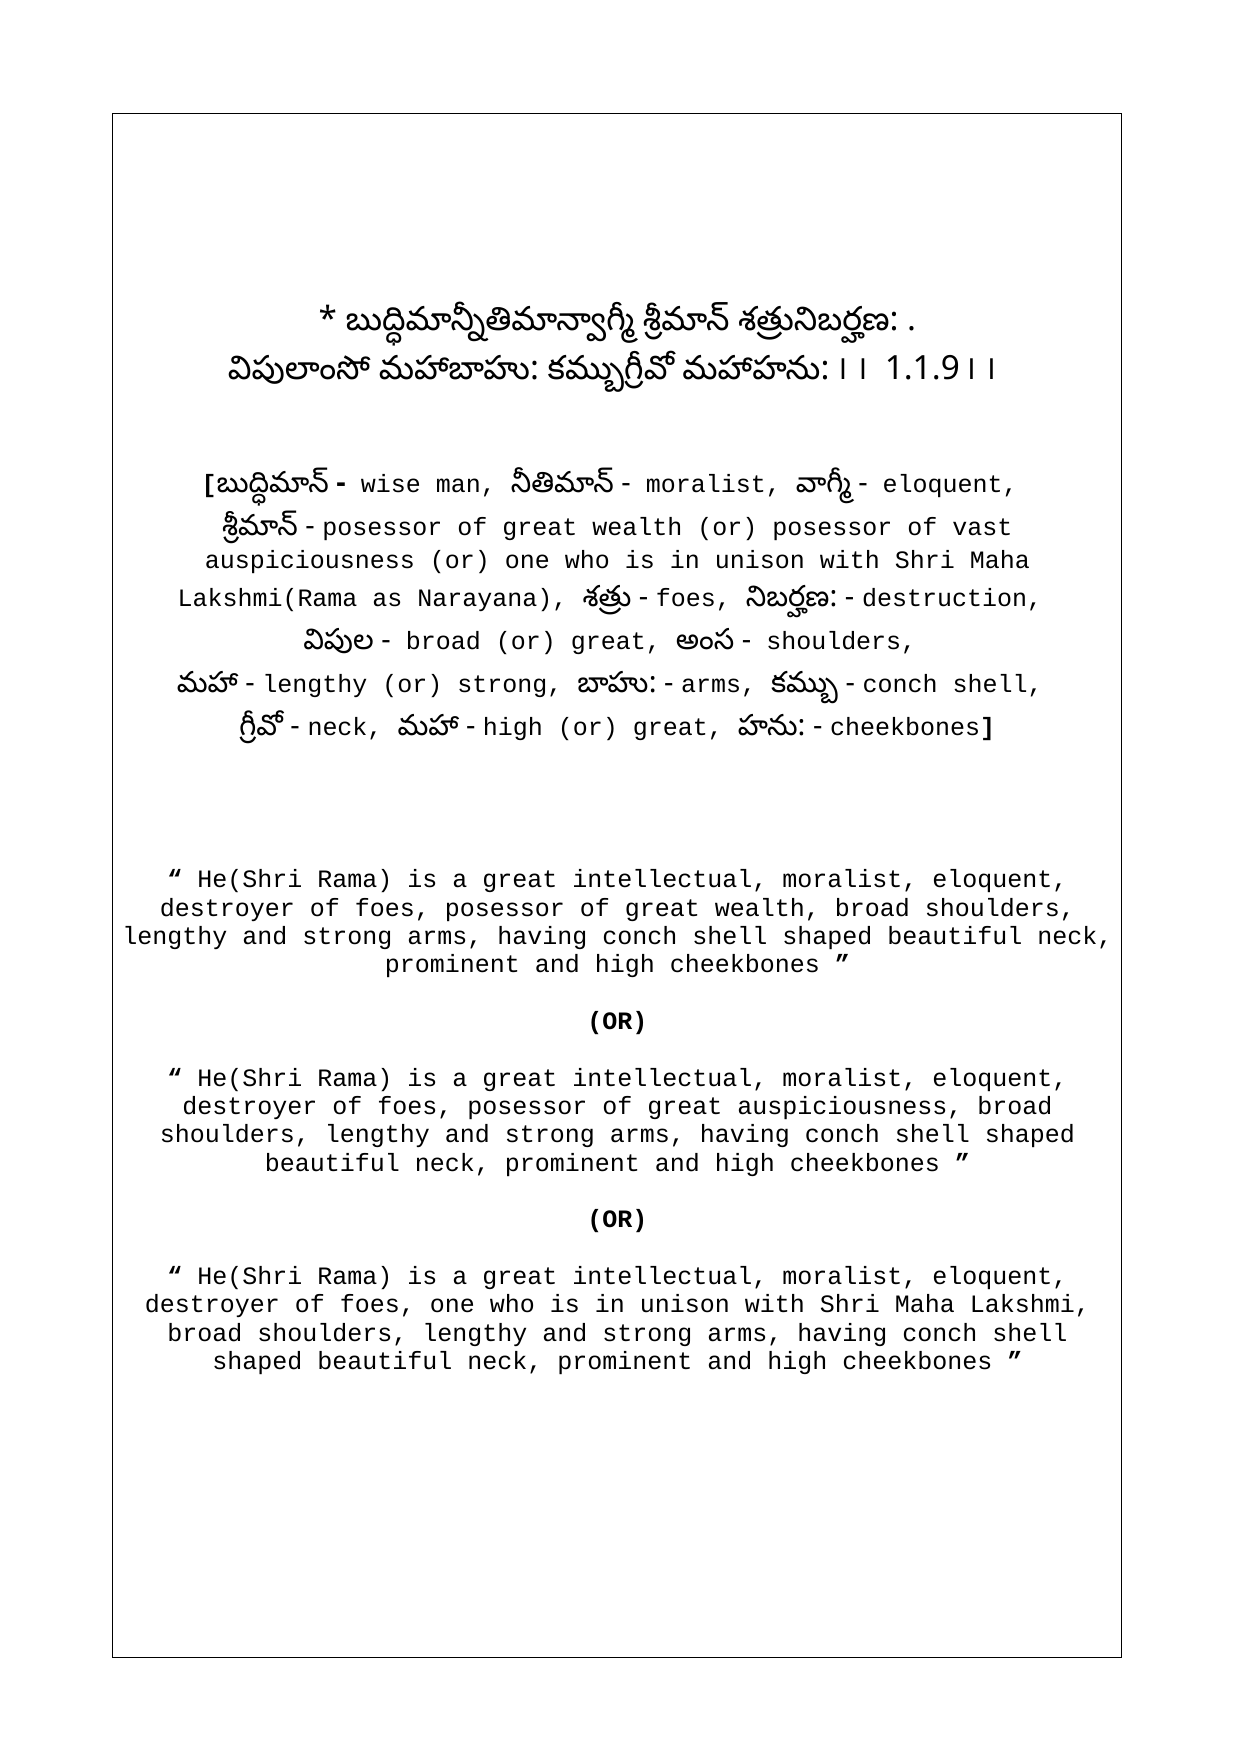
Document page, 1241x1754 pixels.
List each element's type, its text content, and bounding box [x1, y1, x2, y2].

text “ He(Shri Rama) is a great intellectual, moralist, eloquent, destroyer of foes, one who is in unison with Shri Maha Lakshmi, broad shoulders, lengthy and strong arms, having conch shell shaped beautiful neck, prominent and high cheekbones ” [121, 1263, 1113, 1377]
text * బుద్ధిమాన్నీతిమాన్వాగ్మీ శ్రీమాన్ శత్రునిబర్హణ: . [121, 294, 1113, 344]
text మహా - lengthy (or) strong, బాహు: - arms, కమ్బు - conch shell, [121, 662, 1113, 705]
text (OR) [121, 1207, 1113, 1235]
text శ్రీమాన్ - posessor of great wealth (or) posessor of vast auspiciousness (or) one who is in unison with Shri Maha Lakshmi(Rama as Narayana), శత్రు - foes, నిబర్హణ: - destruction, [121, 504, 1113, 619]
text [బుద్ధిమాన్ - wise man, నీతిమాన్ - moralist, వాగ్మీ - eloquent, [121, 461, 1113, 504]
text “ He(Shri Rama) is a great intellectual, moralist, eloquent, destroyer of foes, posessor of great wealth, broad shoulders, lengthy and strong arms, having conch shell shaped beautiful neck, prominent and high cheekbones ” [121, 867, 1113, 980]
text విపులాంసో మహాబాహు: కమ్బుగ్రీవో మహాహను: ৷৷1.1.9৷৷ [121, 344, 1113, 393]
text గ్రీవో - neck, మహా - high (or) great, హను: - cheekbones] [121, 705, 1113, 748]
text (OR) [121, 1008, 1113, 1037]
text “ He(Shri Rama) is a great intellectual, moralist, eloquent, destroyer of foes, posessor of great auspiciousness, broad shoulders, lengthy and strong arms, having conch shell shaped beautiful neck, prominent and high cheekbones ” [121, 1065, 1113, 1178]
text విపుల - broad (or) great, అంస - shoulders, [121, 619, 1113, 662]
